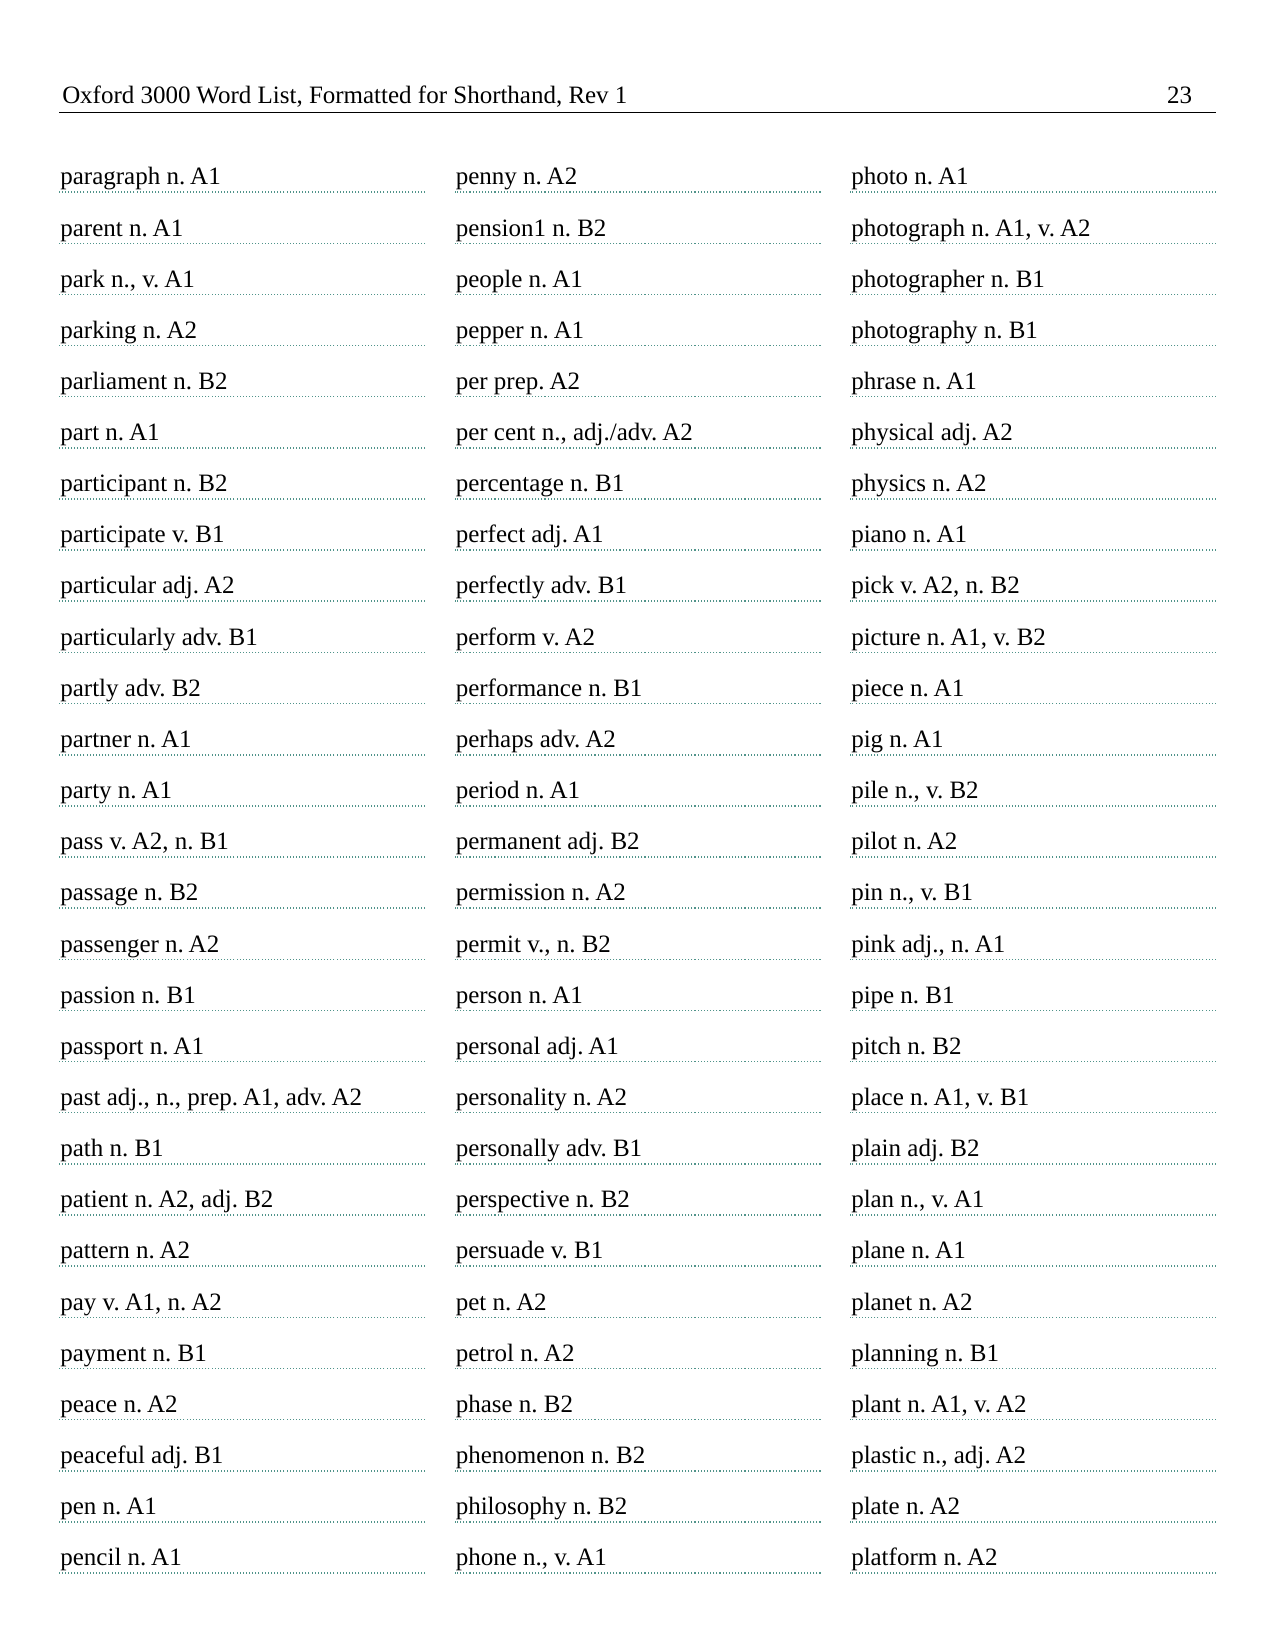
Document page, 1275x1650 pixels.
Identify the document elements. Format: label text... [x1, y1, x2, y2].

text pin n., v. B1 [850, 858, 1216, 909]
text pink adj., n. A1 [850, 909, 1216, 960]
text pen n. A1 [59, 1472, 425, 1523]
text photograph n. A1, v. A2 [850, 193, 1216, 244]
text pet n. A2 [454, 1267, 821, 1318]
text pay v. A1, n. A2 [59, 1267, 425, 1318]
text per prep. A2 [454, 346, 821, 397]
text phrase n. A1 [850, 346, 1216, 397]
text passenger n. A2 [59, 909, 425, 960]
text personal adj. A1 [454, 1011, 821, 1062]
text permission n. A2 [454, 858, 821, 909]
text plate n. A2 [850, 1472, 1216, 1523]
text patient n. A2, adj. B2 [59, 1165, 425, 1216]
text person n. A1 [454, 960, 821, 1011]
text party n. A1 [59, 756, 425, 807]
text performance n. B1 [454, 653, 821, 704]
text planning n. B1 [850, 1318, 1216, 1369]
text pilot n. A2 [850, 807, 1216, 858]
text piano n. A1 [850, 500, 1216, 551]
text park n., v. A1 [59, 244, 425, 295]
text perfect adj. A1 [454, 500, 821, 551]
text partner n. A1 [59, 704, 425, 756]
text plastic n., adj. A2 [850, 1420, 1216, 1472]
text parent n. A1 [59, 193, 425, 244]
text peace n. A2 [59, 1369, 425, 1420]
text physical adj. A2 [850, 397, 1216, 449]
text persuade v. B1 [454, 1216, 821, 1267]
text phone n., v. A1 [454, 1523, 821, 1574]
text platform n. A2 [850, 1523, 1216, 1574]
text petrol n. A2 [454, 1318, 821, 1369]
text personality n. A2 [454, 1062, 821, 1113]
text physics n. A2 [850, 449, 1216, 500]
text permit v., n. B2 [454, 909, 821, 960]
text phase n. B2 [454, 1369, 821, 1420]
text perhaps adv. A2 [454, 704, 821, 756]
text passage n. B2 [59, 858, 425, 909]
text perspective n. B2 [454, 1165, 821, 1216]
text planet n. A2 [850, 1267, 1216, 1318]
text plane n. A1 [850, 1216, 1216, 1267]
text pick v. A2, n. B2 [850, 551, 1216, 602]
text plain adj. B2 [850, 1113, 1216, 1165]
text place n. A1, v. B1 [850, 1062, 1216, 1113]
text photo n. A1 [850, 142, 1216, 193]
text perform v. A2 [454, 602, 821, 653]
text particular adj. A2 [59, 551, 425, 602]
text pencil n. A1 [59, 1523, 425, 1574]
text passport n. A1 [59, 1011, 425, 1062]
text past adj., n., prep. A1, adv. A2 [59, 1062, 425, 1113]
text perfectly adv. B1 [454, 551, 821, 602]
text path n. B1 [59, 1113, 425, 1165]
text part n. A1 [59, 397, 425, 449]
text picture n. A1, v. B2 [850, 602, 1216, 653]
text participate v. B1 [59, 500, 425, 551]
text pitch n. B2 [850, 1011, 1216, 1062]
text plant n. A1, v. A2 [850, 1369, 1216, 1420]
text pass v. A2, n. B1 [59, 807, 425, 858]
text percentage n. B1 [454, 449, 821, 500]
text pension1 n. B2 [454, 193, 821, 244]
text payment n. B1 [59, 1318, 425, 1369]
text piece n. A1 [850, 653, 1216, 704]
text personally adv. B1 [454, 1113, 821, 1165]
text penny n. A2 [454, 142, 821, 193]
text pig n. A1 [850, 704, 1216, 756]
text permanent adj. B2 [454, 807, 821, 858]
text plan n., v. A1 [850, 1165, 1216, 1216]
text participant n. B2 [59, 449, 425, 500]
text paragraph n. A1 [59, 142, 425, 193]
text per cent n., adj./adv. A2 [454, 397, 821, 449]
text pipe n. B1 [850, 960, 1216, 1011]
text peaceful adj. B1 [59, 1420, 425, 1472]
text people n. A1 [454, 244, 821, 295]
text parliament n. B2 [59, 346, 425, 397]
text phenomenon n. B2 [454, 1420, 821, 1472]
text particularly adv. B1 [59, 602, 425, 653]
text period n. A1 [454, 756, 821, 807]
text photographer n. B1 [850, 244, 1216, 295]
text photography n. B1 [850, 295, 1216, 346]
text philosophy n. B2 [454, 1472, 821, 1523]
text pattern n. A2 [59, 1216, 425, 1267]
text partly adv. B2 [59, 653, 425, 704]
text pepper n. A1 [454, 295, 821, 346]
text pile n., v. B2 [850, 756, 1216, 807]
text parking n. A2 [59, 295, 425, 346]
text passion n. B1 [59, 960, 425, 1011]
